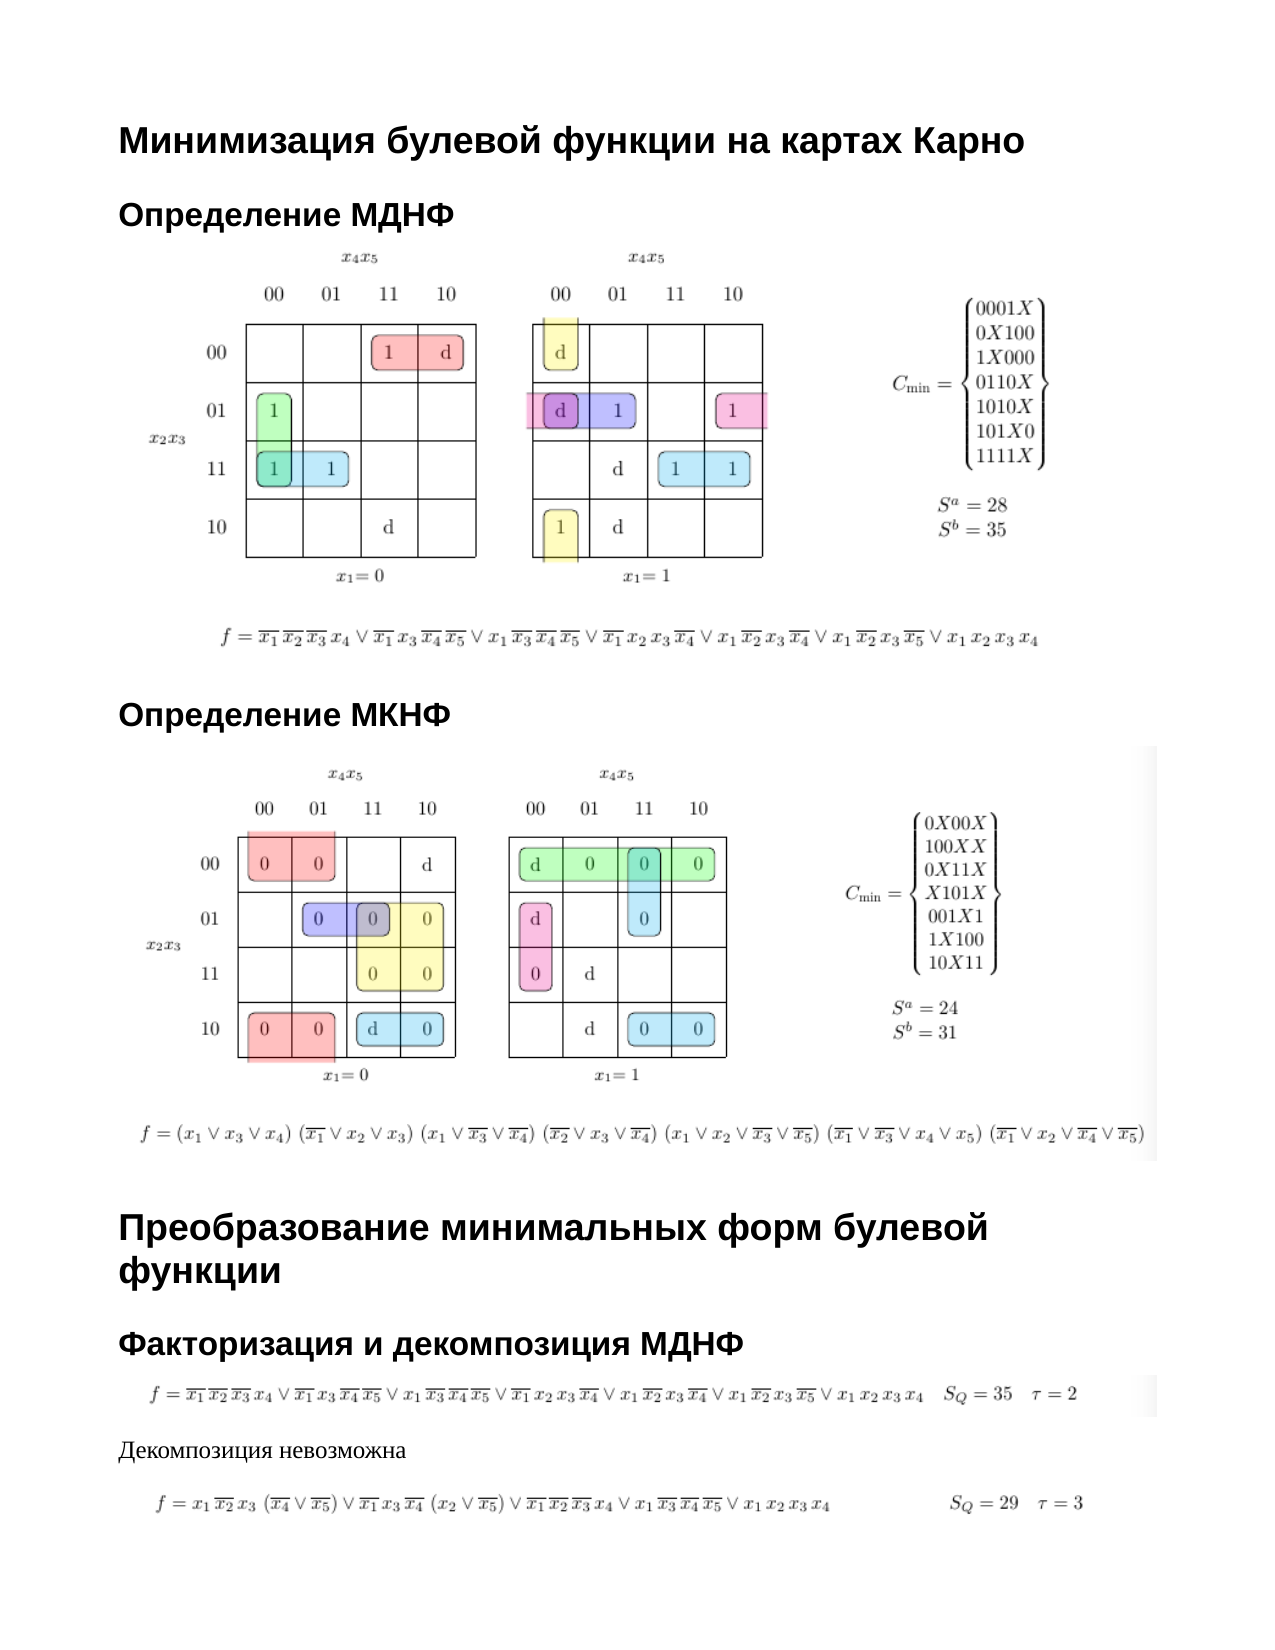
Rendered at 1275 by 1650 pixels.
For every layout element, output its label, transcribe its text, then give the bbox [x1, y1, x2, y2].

subtitle Определение МКНФ [118, 695, 1157, 733]
subtitle Минимизация булевой функции на картах Карно [118, 118, 1157, 161]
subtitle Преобразование минимальных форм булевой функции [118, 1205, 1157, 1291]
picture [118, 1483, 1157, 1525]
subtitle Определение МДНФ [118, 194, 1157, 233]
subtitle Факторизация и декомпозиция МДНФ [118, 1324, 1157, 1363]
picture [118, 746, 1157, 1161]
text Декомпозиция невозможна [118, 1436, 1157, 1464]
picture [118, 245, 1157, 656]
picture [118, 1375, 1157, 1417]
